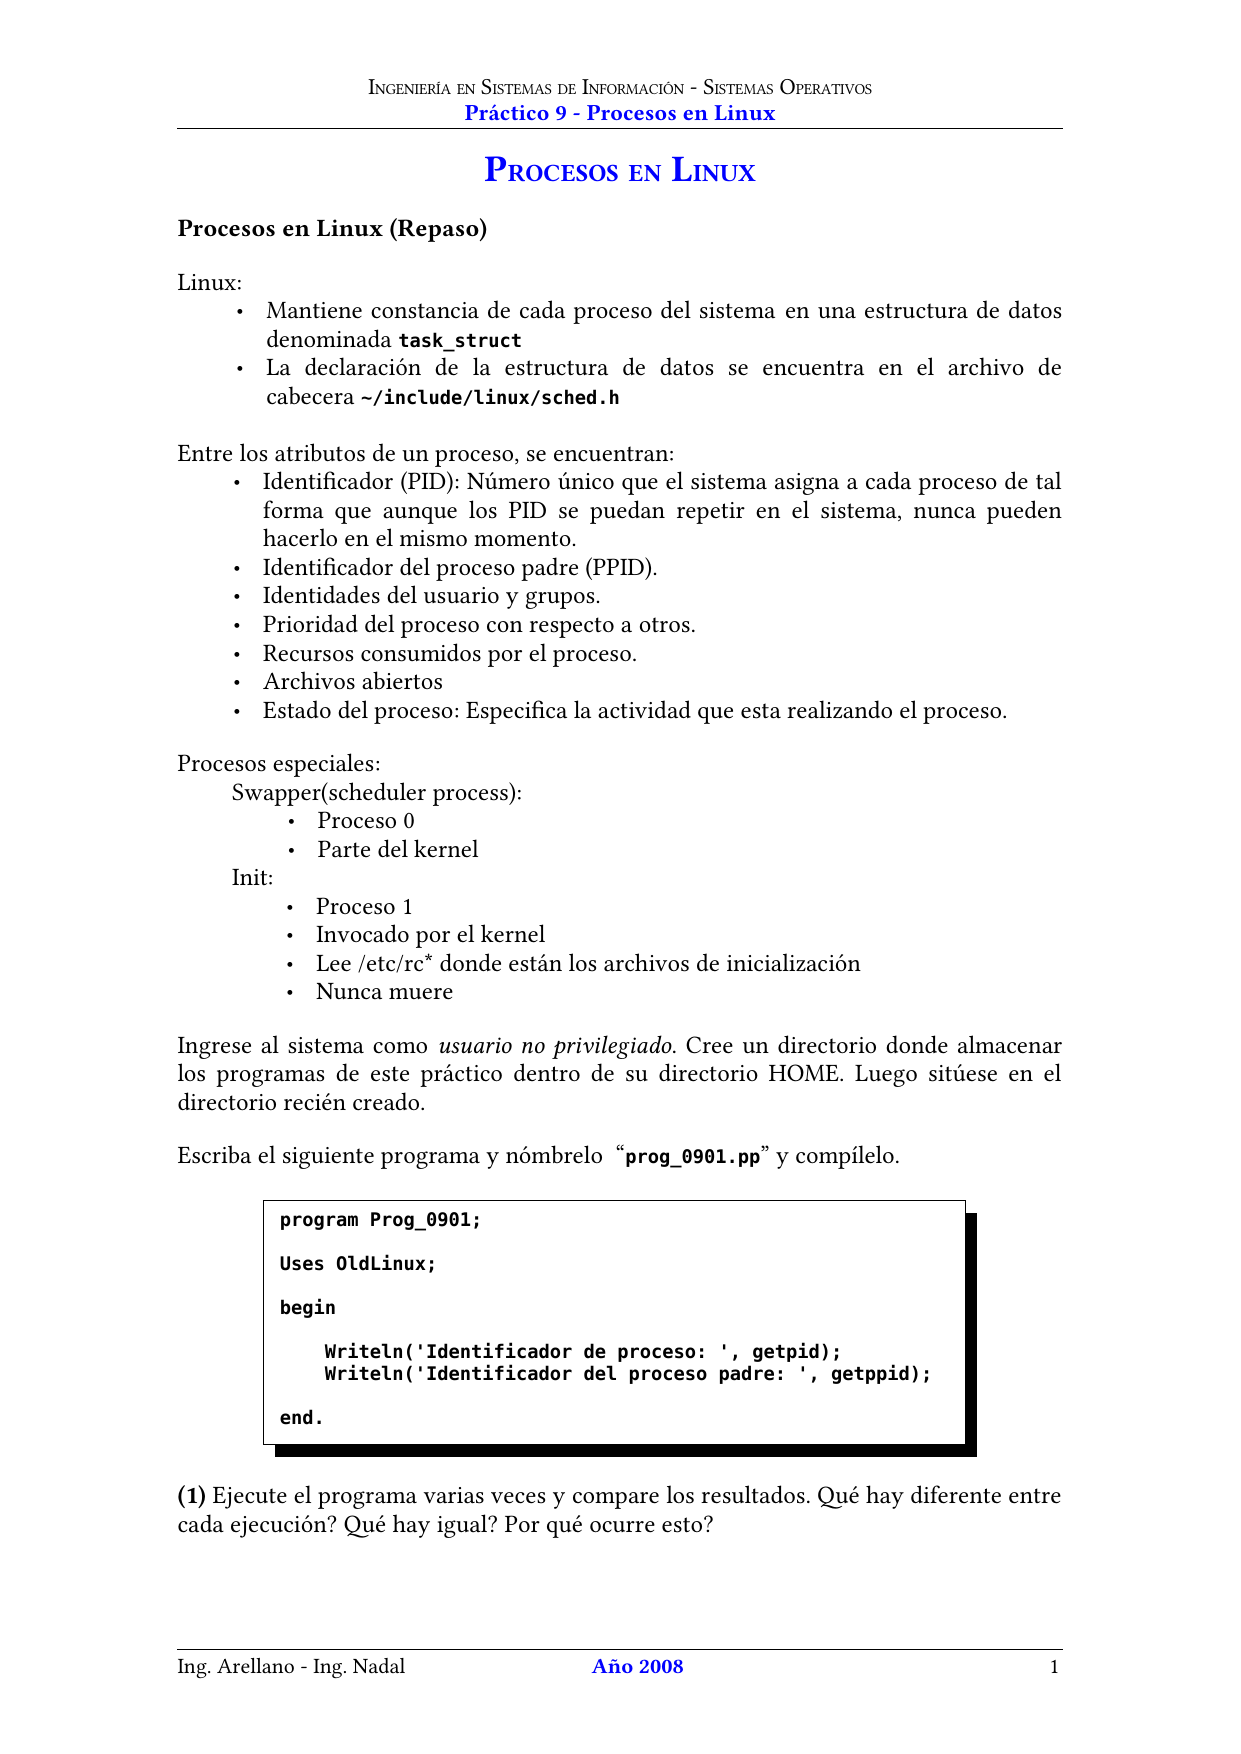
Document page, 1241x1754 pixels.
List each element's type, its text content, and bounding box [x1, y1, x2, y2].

list Proceso 1 [287, 892, 1063, 920]
text Writeln('Identificador de proceso: ', getpid); [279, 1341, 948, 1363]
text Escriba el siguiente programa y nómbrelo “prog_0901.pp” y compílelo. [177, 1141, 1063, 1170]
text Procesos en Linux [177, 148, 1063, 190]
text program Prog_0901; [279, 1209, 948, 1231]
list Identificador (PID): Número único que el sistema asigna a cada proceso de tal forma que aunque los PID se puedan repetir en el sistema, nunca pueden hacerlo en el mismo momento. [233, 467, 1063, 553]
list Mantiene constancia de cada proceso del sistema en una estructura de datos denominada task_struct [237, 296, 1063, 353]
text Procesos especiales: [177, 749, 1063, 778]
text Entre los atributos de un proceso, se encuentran: [177, 439, 1063, 467]
list Parte del kernel [288, 835, 1063, 863]
text (1) Ejecute el programa varias veces y compare los resultados. Qué hay diferente entre cada ejecución? Qué hay igual? Por qué ocurre esto? [177, 1482, 1063, 1539]
list Estado del proceso: Especifica la actividad que esta realizando el proceso. [233, 696, 1063, 724]
list Invocado por el kernel [287, 920, 1063, 949]
text begin [279, 1297, 948, 1319]
list Proceso 0 [288, 806, 1063, 835]
list Lee /etc/rc* donde están los archivos de inicialización [287, 949, 1063, 977]
text Linux: [177, 268, 1063, 296]
list Recursos consumidos por el proceso. [233, 639, 1063, 667]
list La declaración de la estructura de datos se encuentra en el archivo de cabecera ~/include/linux/sched.h [237, 353, 1063, 410]
list Identidades del usuario y grupos. [233, 582, 1063, 610]
list Identificador del proceso padre (PPID). [233, 553, 1063, 582]
list Archivos abiertos [233, 667, 1063, 696]
text Swapper(scheduler process): [232, 778, 1063, 806]
text Init: [232, 863, 1063, 892]
text Writeln('Identificador del proceso padre: ', getppid); [279, 1363, 948, 1385]
text end. [279, 1407, 948, 1429]
list Nunca muere [287, 977, 1063, 1006]
text Uses OldLinux; [279, 1253, 948, 1275]
text Ingrese al sistema como usuario no privilegiado. Cree un directorio donde almacenar los programas de este práctico dentro de su directorio HOME. Luego sitúese en el directorio recién creado. [177, 1031, 1063, 1116]
list Prioridad del proceso con respecto a otros. [233, 610, 1063, 639]
text Procesos en Linux (Repaso) [177, 214, 1063, 242]
